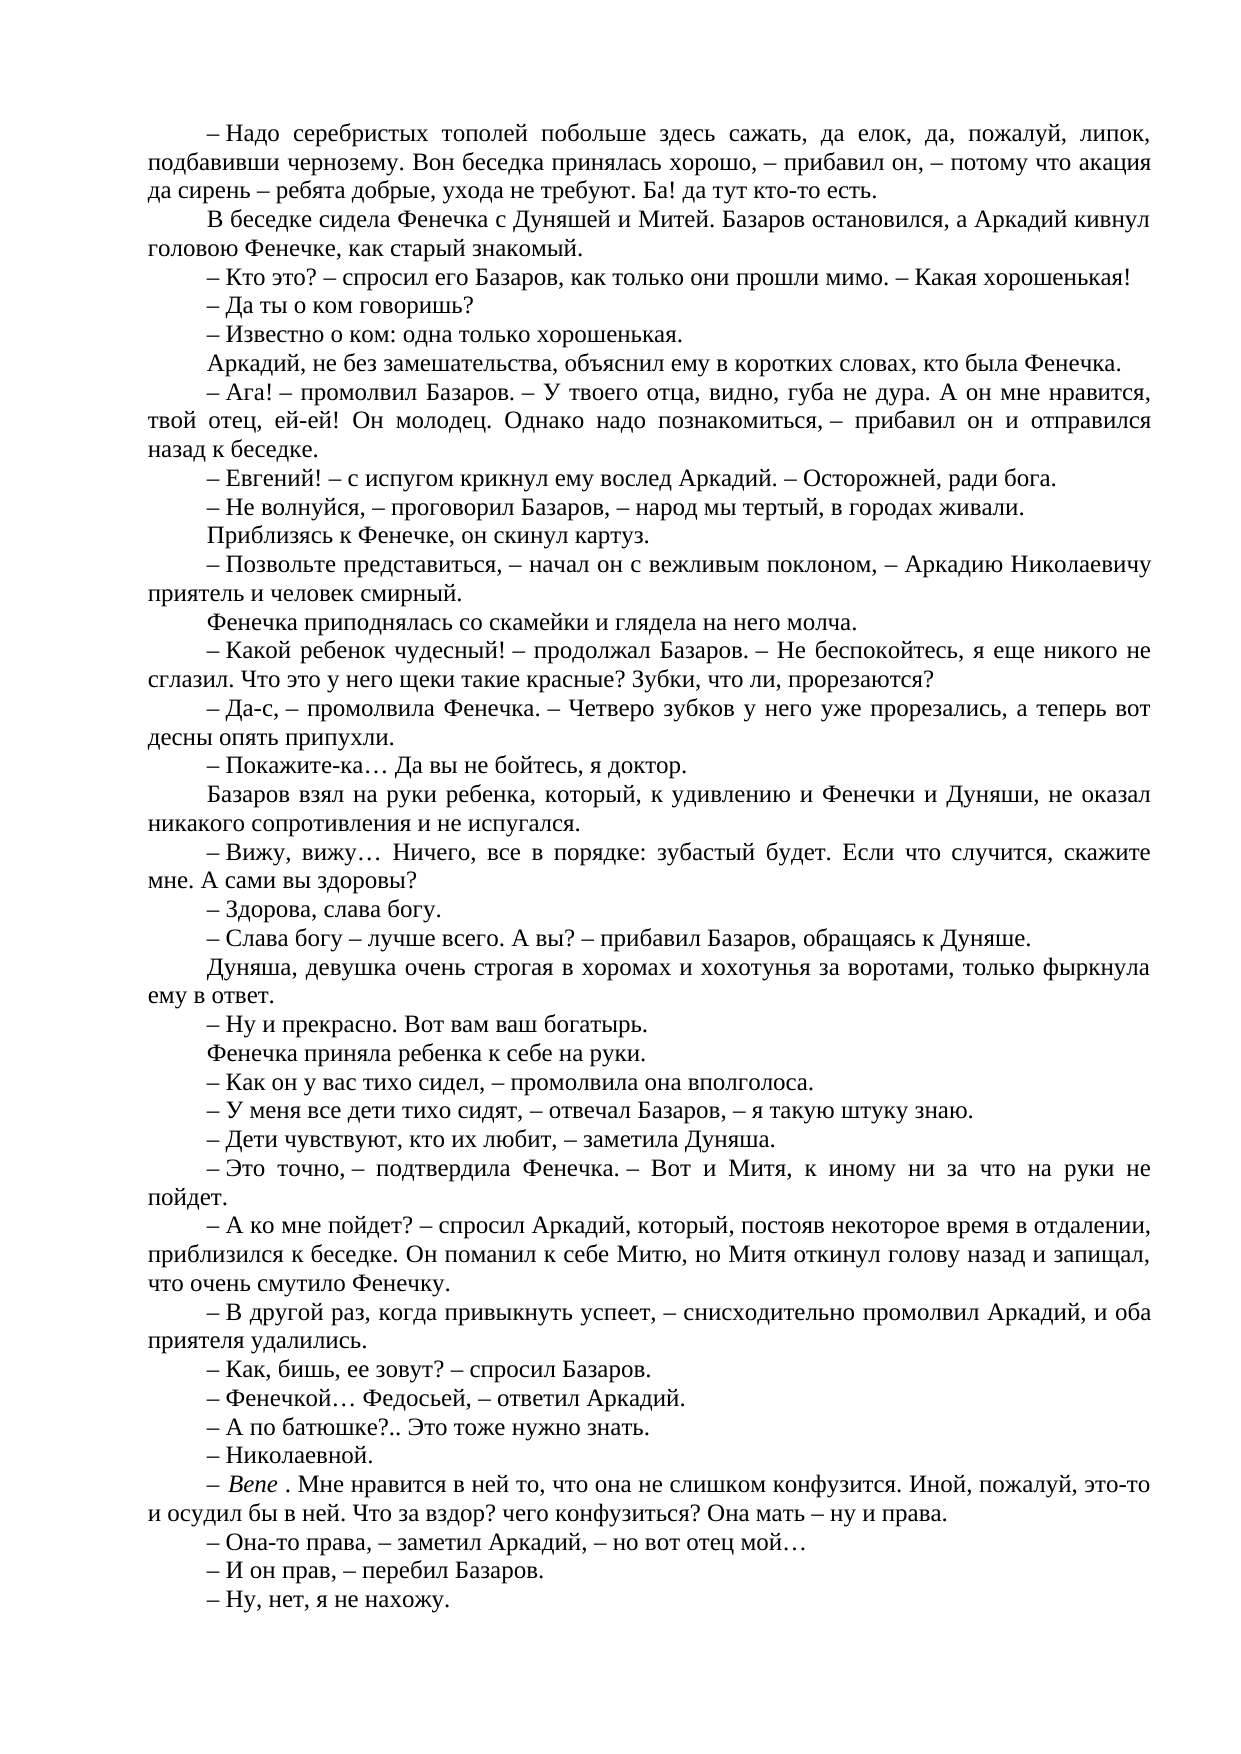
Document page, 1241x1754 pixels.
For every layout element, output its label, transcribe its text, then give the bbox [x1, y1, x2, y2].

text – Ну и прекрасно. Вот вам ваш богатырь. [148, 1009, 1152, 1038]
text – Bene . Мне нравится в ней то, что она не слишком конфузится. Иной, пожалуй, это-то и осудил бы в ней. Что за вздор? чего конфузиться? Она мать – ну и права. [148, 1469, 1152, 1527]
text – Кто это? – спросил его Базаров, как только они прошли мимо. – Какая хорошенькая! [148, 262, 1152, 291]
text – Покажите-ка… Да вы не бойтесь, я доктор. [148, 751, 1152, 779]
text Аркадий, не без замешательства, объяснил ему в коротких словах, кто была Фенечка. [148, 348, 1152, 377]
text – Известно о ком: одна только хорошенькая. [148, 319, 1152, 348]
text Дуняша, девушка очень строгая в хоромах и хохотунья за воротами, только фыркнула ему в ответ. [148, 952, 1152, 1009]
text Приблизясь к Фенечке, он скинул картуз. [148, 521, 1152, 549]
text – Николаевной. [148, 1441, 1152, 1469]
text – Как, бишь, ее зовут? – спросил Базаров. [148, 1354, 1152, 1383]
text – Надо серебристых тополей побольше здесь сажать, да елок, да, пожалуй, липок, подбавивши чернозему. Вон беседка принялась хорошо, – прибавил он, – потому что акация да сирень – ребята добрые, ухода не требуют. Ба! да тут кто-то есть. [148, 118, 1152, 204]
text Базаров взял на руки ребенка, который, к удивлению и Фенечки и Дуняши, не оказал никакого сопротивления и не испугался. [148, 779, 1152, 837]
text – Ну, нет, я не нахожу. [148, 1584, 1152, 1613]
text – Фенечкой… Федосьей, – ответил Аркадий. [148, 1383, 1152, 1412]
text – Евгений! – с испугом крикнул ему вослед Аркадий. – Осторожней, ради бога. [148, 463, 1152, 492]
text – У меня все дети тихо сидят, – отвечал Базаров, – я такую штуку знаю. [148, 1096, 1152, 1124]
text – Ага! – промолвил Базаров. – У твоего отца, видно, губа не дура. А он мне нравится, твой отец, ей-ей! Он молодец. Однако надо познакомиться, – прибавил он и отправился назад к беседке. [148, 377, 1152, 463]
text – Вижу, вижу… Ничего, все в порядке: зубастый будет. Если что случится, скажите мне. А сами вы здоровы? [148, 837, 1152, 894]
text Фенечка приняла ребенка к себе на руки. [148, 1038, 1152, 1067]
text – Да-с, – промолвила Фенечка. – Четверо зубков у него уже прорезались, а теперь вот десны опять припухли. [148, 693, 1152, 751]
text – Она-то права, – заметил Аркадий, – но вот отец мой… [148, 1527, 1152, 1556]
text – Дети чувствуют, кто их любит, – заметила Дуняша. [148, 1124, 1152, 1153]
text – Как он у вас тихо сидел, – промолвила она вполголоса. [148, 1067, 1152, 1096]
text – Здорова, слава богу. [148, 894, 1152, 923]
text – А ко мне пойдет? – спросил Аркадий, который, постояв некоторое время в отдалении, приблизился к беседке. Он поманил к себе Митю, но Митя откинул голову назад и запищал, что очень смутило Фенечку. [148, 1211, 1152, 1297]
text Фенечка приподнялась со скамейки и глядела на него молча. [148, 607, 1152, 636]
text – Да ты о ком говоришь? [148, 291, 1152, 319]
text – Какой ребенок чудесный! – продолжал Базаров. – Не беспокойтесь, я еще никого не сглазил. Что это у него щеки такие красные? Зубки, что ли, прорезаются? [148, 636, 1152, 693]
text – И он прав, – перебил Базаров. [148, 1556, 1152, 1584]
text – А по батюшке?.. Это тоже нужно знать. [148, 1412, 1152, 1441]
text – В другой раз, когда привыкнуть успеет, – снисходительно промолвил Аркадий, и оба приятеля удалились. [148, 1297, 1152, 1354]
text – Это точно, – подтвердила Фенечка. – Вот и Митя, к иному ни за что на руки не пойдет. [148, 1153, 1152, 1211]
text В беседке сидела Фенечка с Дуняшей и Митей. Базаров остановился, а Аркадий кивнул головою Фенечке, как старый знакомый. [148, 204, 1152, 262]
text – Слава богу – лучше всего. А вы? – прибавил Базаров, обращаясь к Дуняше. [148, 923, 1152, 952]
text – Позвольте представиться, – начал он с вежливым поклоном, – Аркадию Николаевичу приятель и человек смирный. [148, 549, 1152, 607]
text – Не волнуйся, – проговорил Базаров, – народ мы тертый, в городах живали. [148, 492, 1152, 521]
